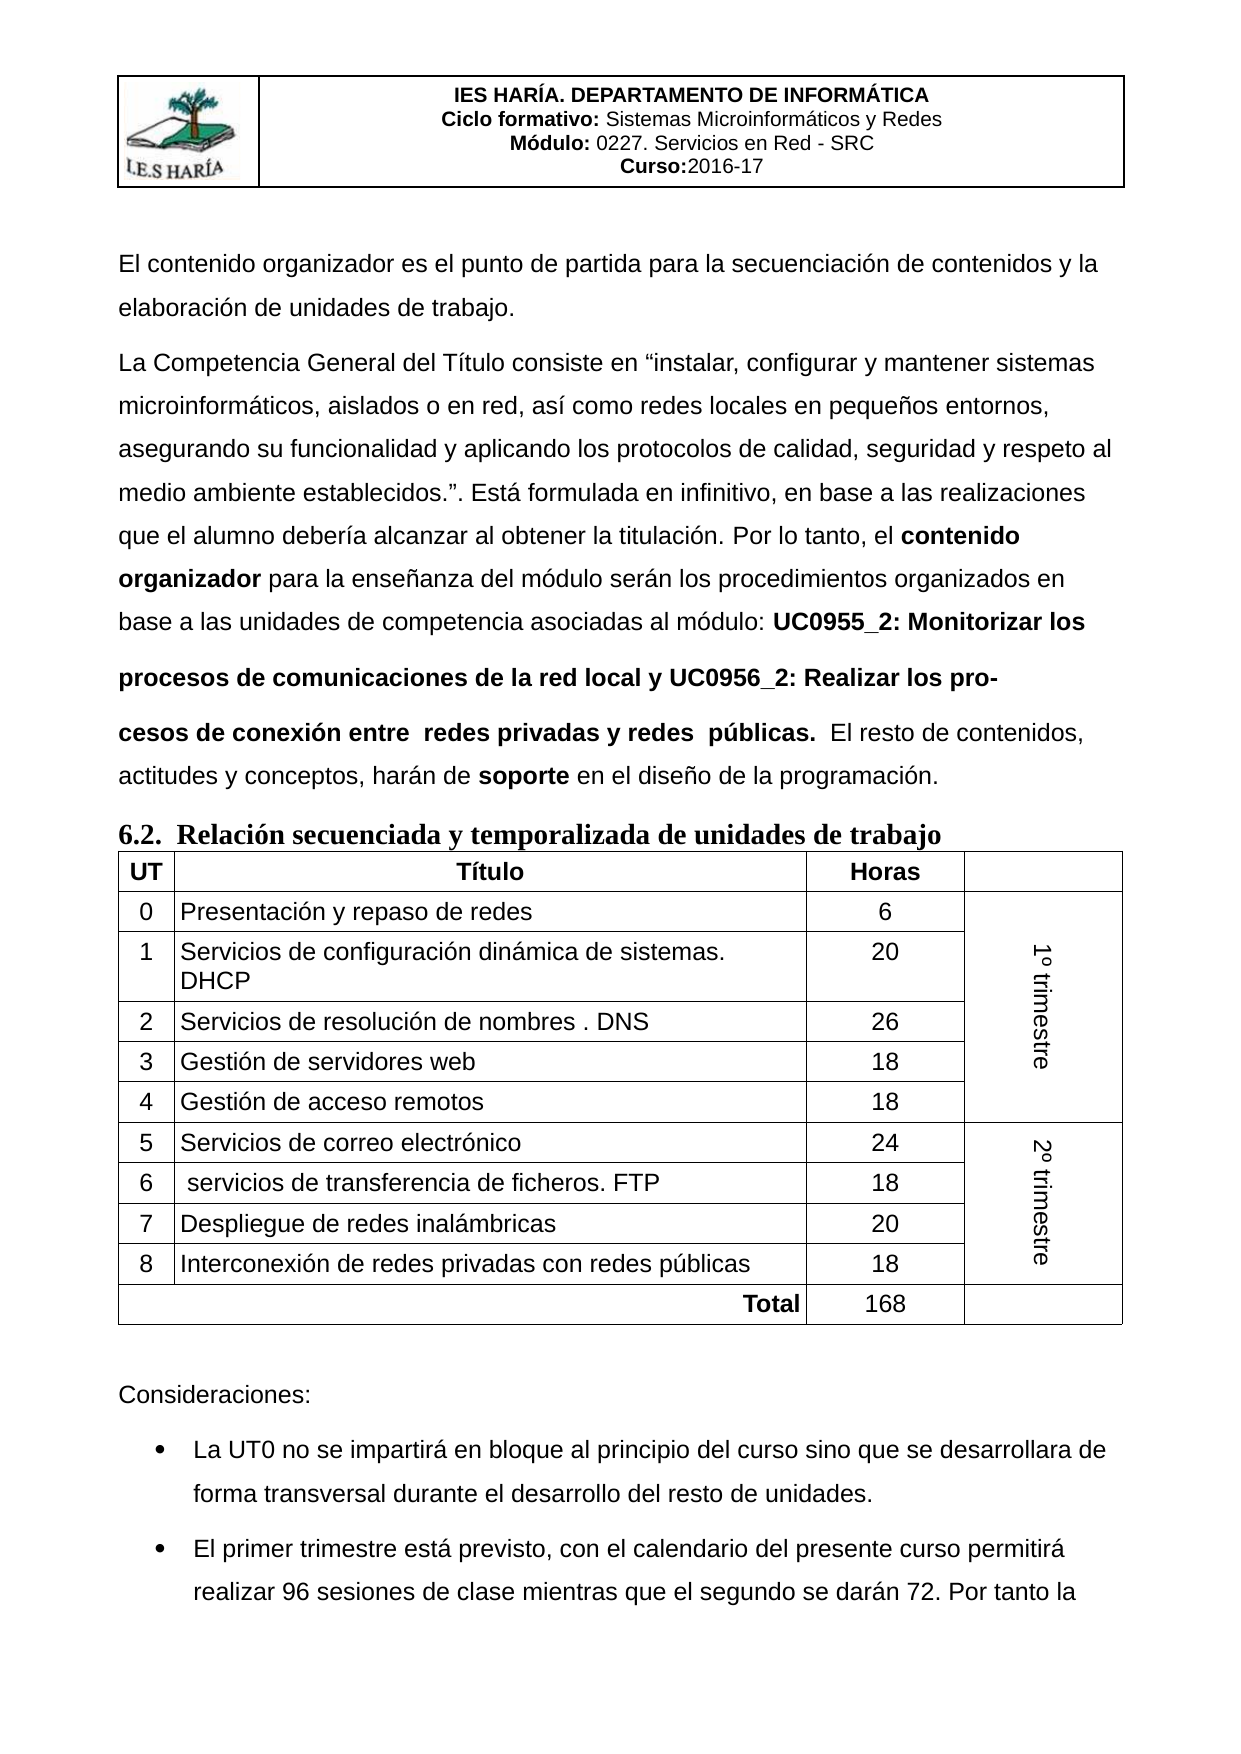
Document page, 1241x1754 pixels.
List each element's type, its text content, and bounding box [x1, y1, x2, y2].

table_cell 18 [807, 1163, 964, 1203]
table_cell 4 [119, 1082, 174, 1122]
table_cell 6 [119, 1163, 174, 1203]
table_cell Servicios de correo electrónico [175, 1123, 806, 1162]
table_cell Despliegue de redes inalámbricas [175, 1204, 806, 1243]
table_cell 1º trimestre [965, 892, 1122, 1122]
list La UT0 no se impartirá en bloque al principio del curso sino que se desarrollara de forma transversal durante el desarrollo del resto de unidades. [156, 1435, 1122, 1507]
table_cell 5 [119, 1123, 174, 1162]
table_cell servicios de transferencia de ficheros. FTP [175, 1163, 806, 1203]
table_header [965, 852, 1122, 891]
table_cell 7 [119, 1204, 174, 1243]
table_cell Presentación y repaso de redes [175, 892, 806, 931]
list El primer trimestre está previsto, con el calendario del presente curso permitirá realizar 96 sesiones de clase mientras que el segundo se darán 72. Por tanto la [156, 1534, 1122, 1606]
table_cell Gestión de acceso remotos [175, 1082, 806, 1122]
table_cell 18 [807, 1042, 964, 1081]
table_cell 8 [119, 1244, 174, 1283]
table_cell 2º trimestre [965, 1123, 1122, 1283]
table_cell 24 [807, 1123, 964, 1162]
table_cell 3 [119, 1042, 174, 1081]
table_header UT [119, 852, 174, 891]
text procesos de comunicaciones de la red local y UC0956_2: Realizar los pro- [118, 663, 1122, 691]
table_cell 1 [119, 932, 174, 1001]
text cesos de conexión entre redes privadas y redes públicas. El resto de contenidos, actitudes y conceptos, harán de soporte en el diseño de la programación. [118, 718, 1122, 790]
picture [123, 82, 241, 180]
table_cell Gestión de servidores web [175, 1042, 806, 1081]
text El contenido organizador es el punto de partida para la secuenciación de contenidos y la elaboración de unidades de trabajo. [118, 249, 1122, 321]
table_cell 168 [807, 1285, 964, 1324]
table_cell [965, 1285, 1122, 1324]
table_header Título [175, 852, 806, 891]
text La Competencia General del Título consiste en “instalar, configurar y mantener sistemas microinformáticos, aislados o en red, así como redes locales en pequeños entornos, asegurando su funcionalidad y aplicando los protocolos de calidad, seguridad y respeto al medio ambiente establecidos.”. Está formulada en infinitivo, en base a las realizaciones que el alumno debería alcanzar al obtener la titulación. Por lo tanto, el contenido organizador para la enseñanza del módulo serán los procedimientos organizados en base a las unidades de competencia asociadas al módulo: UC0955_2: Monitorizar los [118, 348, 1122, 636]
table_cell 2 [119, 1002, 174, 1041]
table_cell 20 [807, 932, 964, 1001]
table_cell Interconexión de redes privadas con redes públicas [175, 1244, 806, 1283]
table_cell Total [119, 1285, 806, 1324]
table_cell 18 [807, 1082, 964, 1122]
table_header Horas [807, 852, 964, 891]
table_cell 6 [807, 892, 964, 931]
table_cell Servicios de resolución de nombres . DNS [175, 1002, 806, 1041]
table_cell 26 [807, 1002, 964, 1041]
subtitle 6.2. Relación secuenciada y temporalizada de unidades de trabajo [118, 817, 1122, 851]
table_cell 0 [119, 892, 174, 931]
table_cell Servicios de configuración dinámica de sistemas. DHCP [175, 932, 806, 1001]
text Consideraciones: [118, 1380, 1122, 1408]
table_cell 18 [807, 1244, 964, 1283]
table_cell 20 [807, 1204, 964, 1243]
